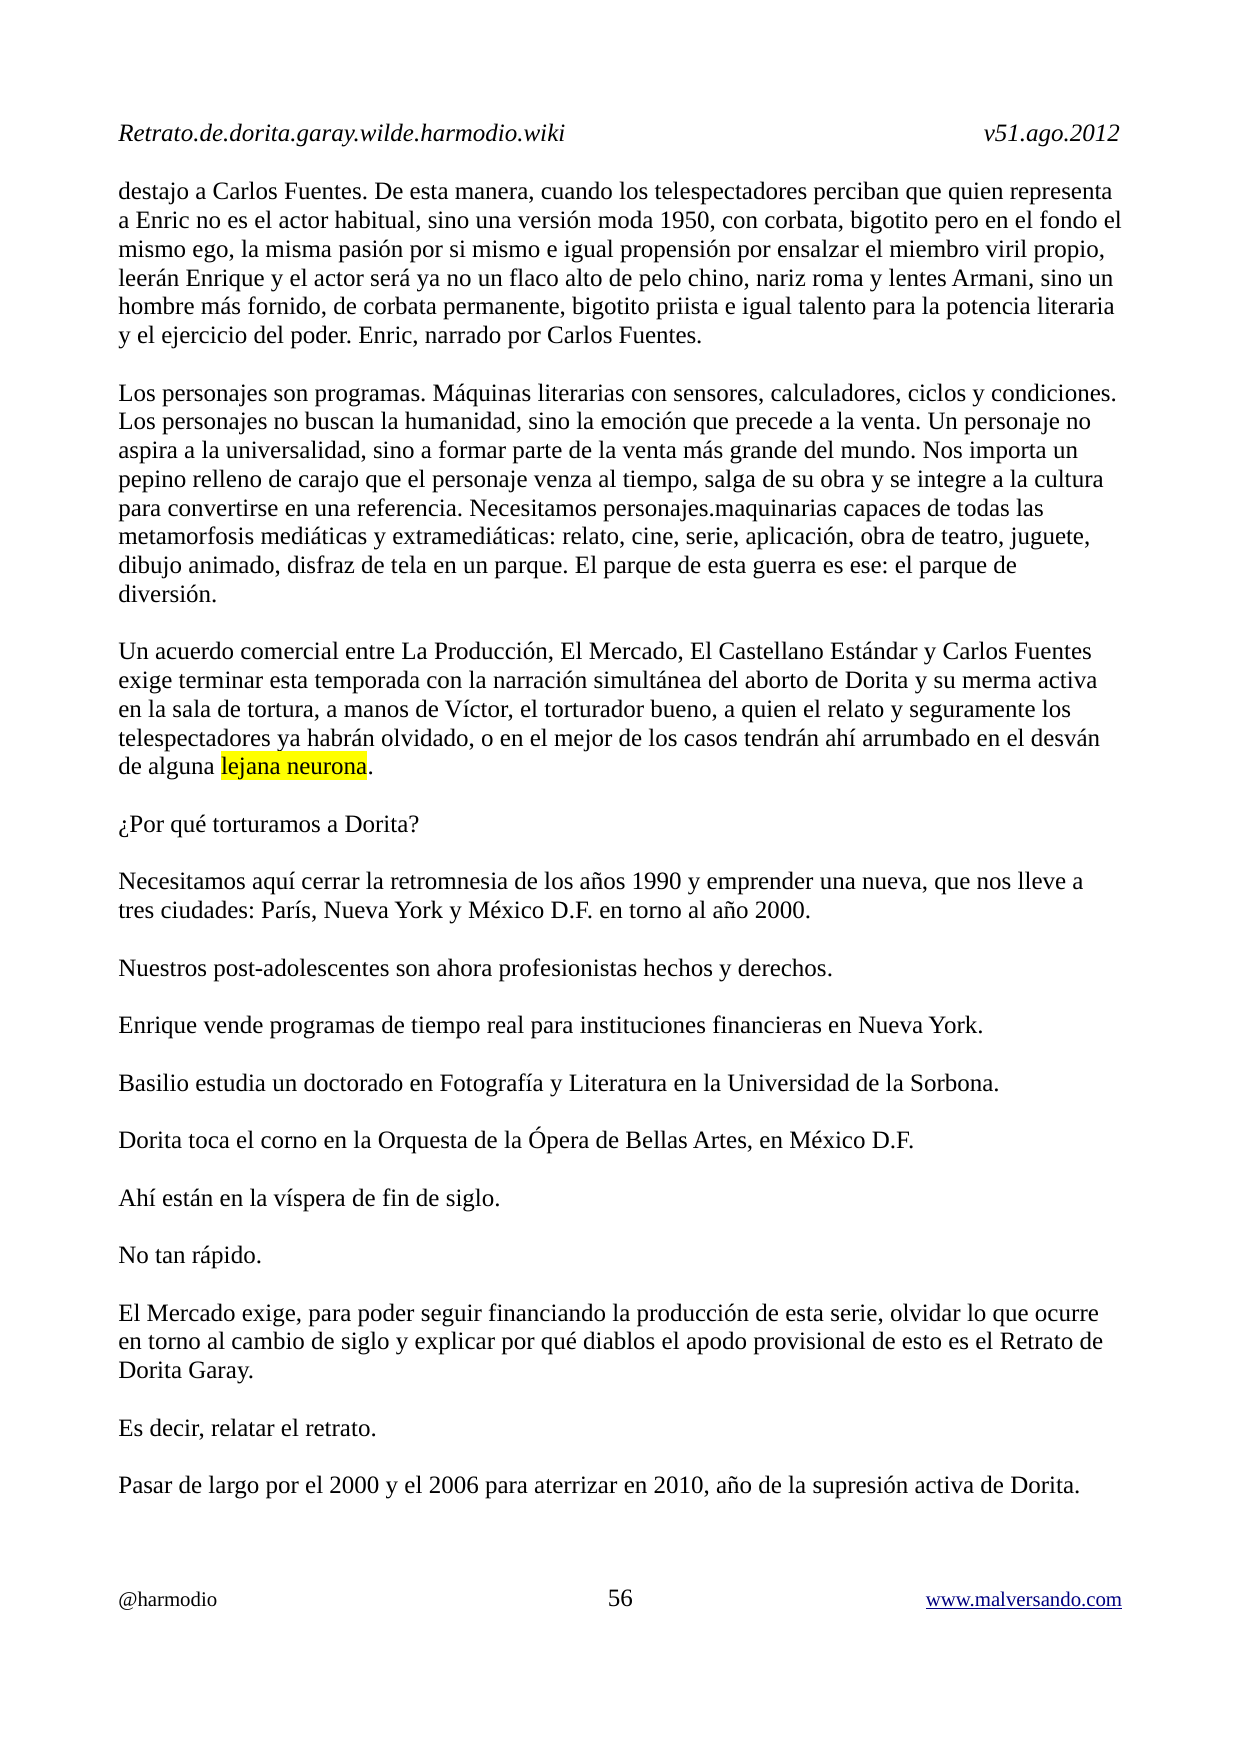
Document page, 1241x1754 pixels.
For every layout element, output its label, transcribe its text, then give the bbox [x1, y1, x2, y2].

text Necesitamos aquí cerrar la retromnesia de los años 1990 y emprender una nueva, que nos lleve a tres ciudades: París, Nueva York y México D.F. en torno al año 2000. [118, 866, 1122, 924]
text Nuestros post-adolescentes son ahora profesionistas hechos y derechos. [118, 953, 1122, 981]
text El Mercado exige, para poder seguir financiando la producción de esta serie, olvidar lo que ocurre en torno al cambio de siglo y explicar por qué diablos el apodo provisional de esto es el Retrato de Dorita Garay. [118, 1298, 1122, 1384]
text Es decir, relatar el retrato. [118, 1413, 1122, 1441]
text Los personajes son programas. Máquinas literarias con sensores, calculadores, ciclos y condiciones. Los personajes no buscan la humanidad, sino la emoción que precede a la venta. Un personaje no aspira a la universalidad, sino a formar parte de la venta más grande del mundo. Nos importa un pepino relleno de carajo que el personaje venza al tiempo, salga de su obra y se integre a la cultura para convertirse en una referencia. Necesitamos personajes.maquinarias capaces de todas las metamorfosis mediáticas y extramediáticas: relato, cine, serie, aplicación, obra de teatro, juguete, dibujo animado, disfraz de tela en un parque. El parque de esta guerra es ese: el parque de diversión. [118, 378, 1122, 608]
text destajo a Carlos Fuentes. De esta manera, cuando los telespectadores perciban que quien representa a Enric no es el actor habitual, sino una versión moda 1950, con corbata, bigotito pero en el fondo el mismo ego, la misma pasión por si mismo e igual propensión por ensalzar el miembro viril propio, leerán Enrique y el actor será ya no un flaco alto de pelo chino, nariz roma y lentes Armani, sino un hombre más fornido, de corbata permanente, bigotito priista e igual talento para la potencia literaria y el ejercicio del poder. Enric, narrado por Carlos Fuentes. [118, 176, 1122, 349]
text Pasar de largo por el 2000 y el 2006 para aterrizar en 2010, año de la supresión activa de Dorita. [118, 1470, 1122, 1499]
text Ahí están en la víspera de fin de siglo. [118, 1183, 1122, 1211]
text Enrique vende programas de tiempo real para instituciones financieras en Nueva York. [118, 1010, 1122, 1039]
text Dorita toca el corno en la Orquesta de la Ópera de Bellas Artes, en México D.F. [118, 1125, 1122, 1154]
text ¿Por qué torturamos a Dorita? [118, 809, 1122, 838]
text No tan rápido. [118, 1240, 1122, 1269]
text Basilio estudia un doctorado en Fotografía y Literatura en la Universidad de la Sorbona. [118, 1068, 1122, 1096]
text Un acuerdo comercial entre La Producción, El Mercado, El Castellano Estándar y Carlos Fuentes exige terminar esta temporada con la narración simultánea del aborto de Dorita y su merma activa en la sala de tortura, a manos de Víctor, el torturador bueno, a quien el relato y seguramente los telespectadores ya habrán olvidado, o en el mejor de los casos tendrán ahí arrumbado en el desván de alguna lejana neurona. [118, 636, 1122, 780]
